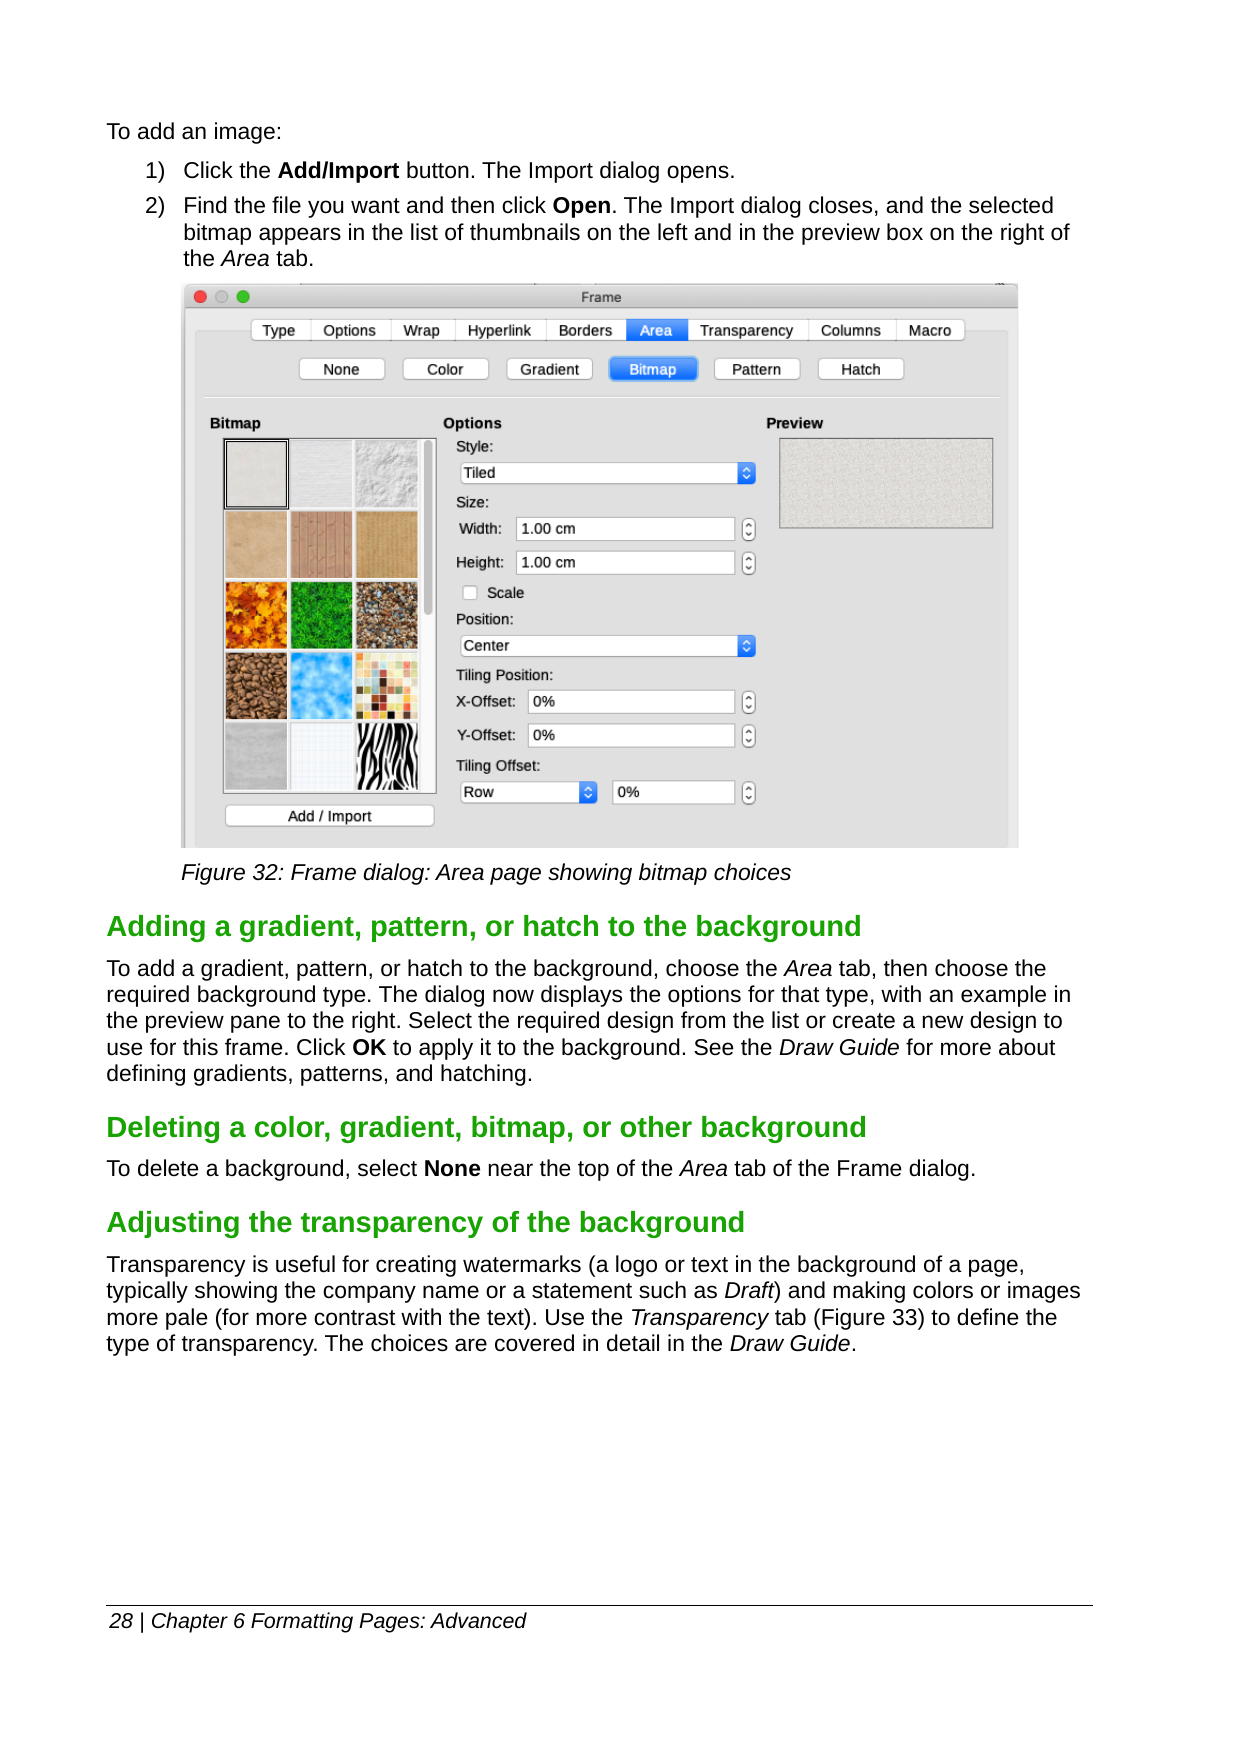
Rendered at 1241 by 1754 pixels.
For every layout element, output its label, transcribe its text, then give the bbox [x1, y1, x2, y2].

list To add an image: [106, 118, 1093, 144]
list To delete a background, select None near the top of the Area tab of the Frame dialog. [106, 1155, 1093, 1182]
subtitle Adding a gradient, pattern, or hatch to the background [106, 909, 1093, 943]
text To add a gradient, pattern, or hatch to the background, choose the Area tab, then choose the required background type. The dialog now displays the options for that type, with an example in the preview pane to the right. Select the required design from the list or create a new design to use for this frame. Click OK to apply it to the background. See the Draw Guide for more about defining gradients, patterns, and hatching. [106, 955, 1093, 1086]
picture [180, 283, 1019, 848]
list Click the Add/Import button. The Import dialog opens. [165, 157, 1093, 183]
subtitle Adjusting the transparency of the background [106, 1205, 1093, 1239]
list Find the file you want and then click Open. The Import dialog closes, and the selected bitmap appears in the list of thumbnails on the left and in the preview box on the right of the Area tab. [165, 192, 1093, 271]
subtitle Deleting a color, gradient, bitmap, or other background [106, 1110, 1093, 1144]
text Transparency is useful for creating watermarks (a logo or text in the background of a page, typically showing the company name or a statement such as Draft) and making colors or images more pale (for more contrast with the text). Use the Transparency tab (Figure 33) to define the type of transparency. The choices are covered in detail in the Draw Guide. [106, 1251, 1093, 1356]
text Figure 32: Frame dialog: Area page showing bitmap choices [181, 859, 1018, 886]
